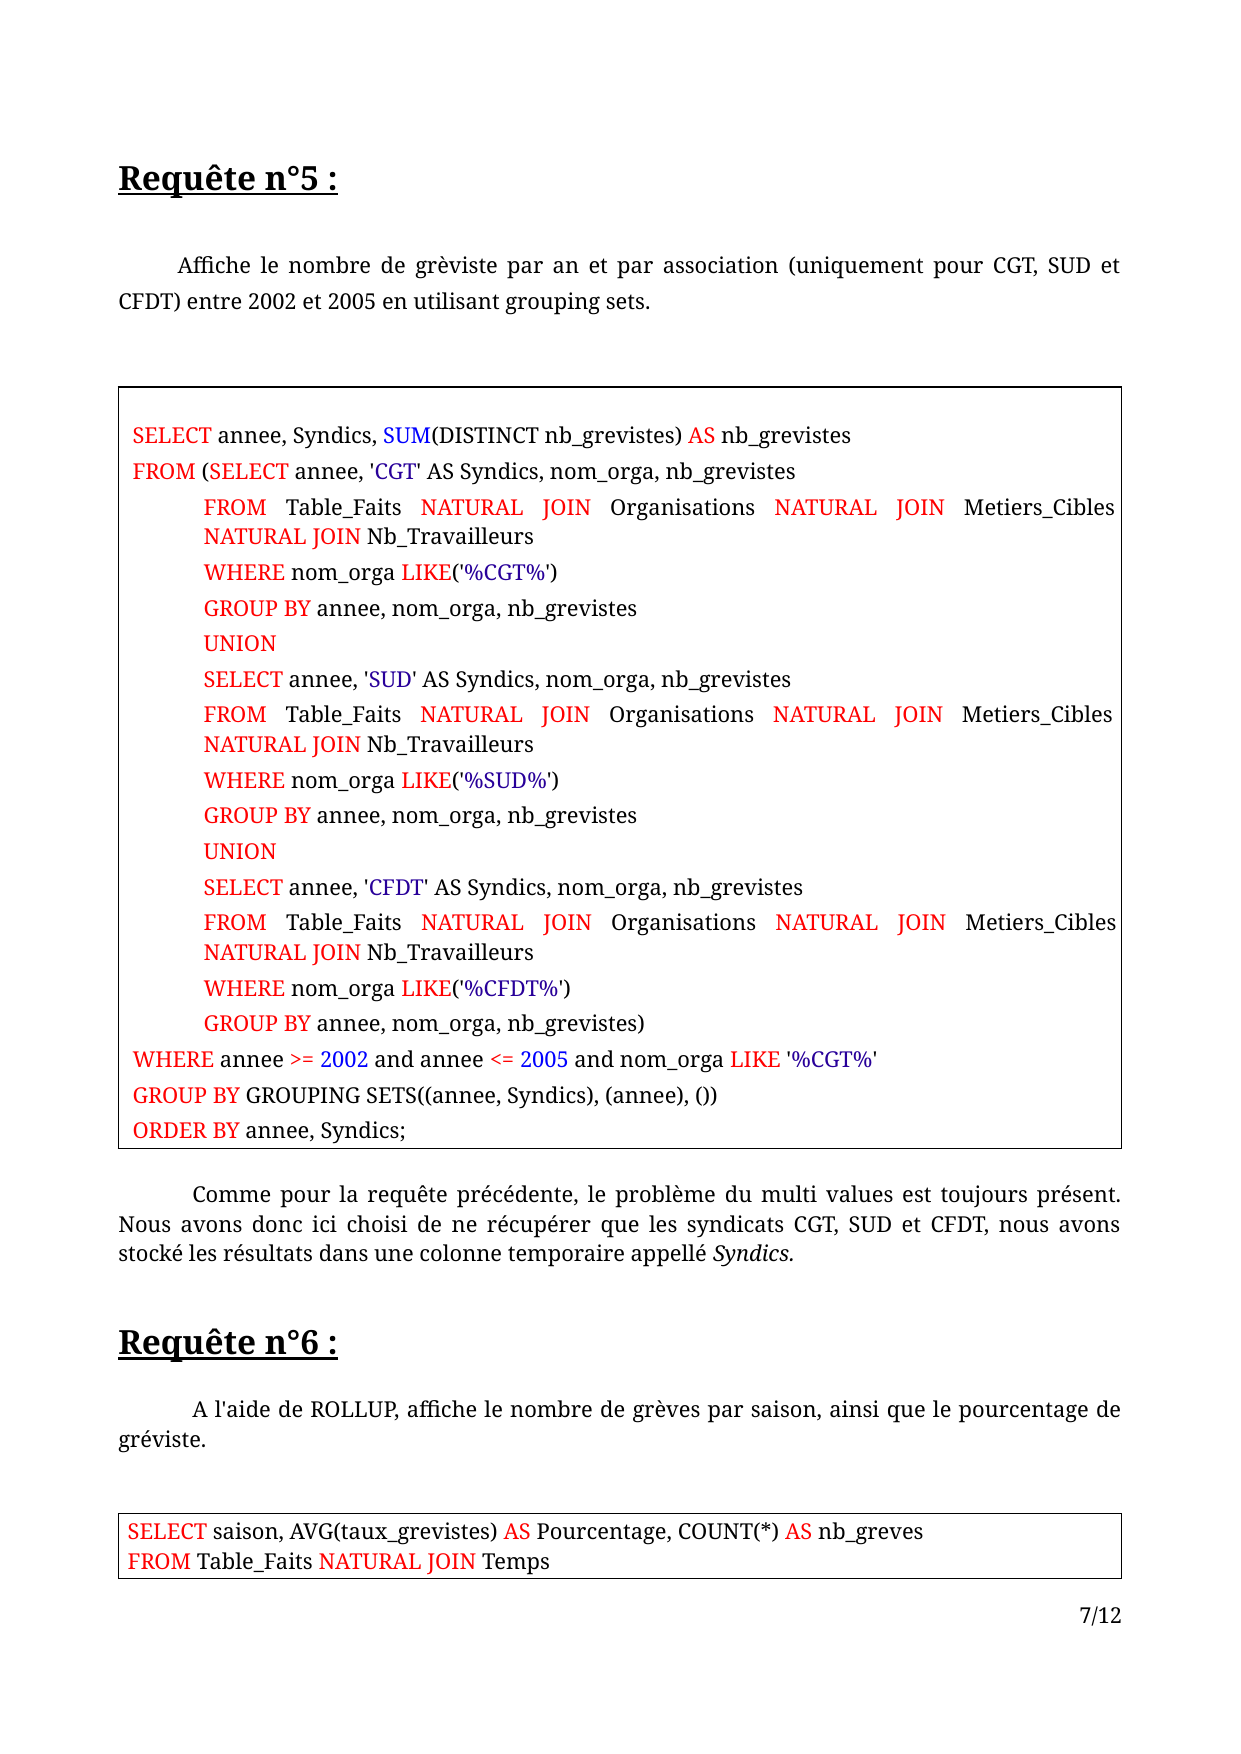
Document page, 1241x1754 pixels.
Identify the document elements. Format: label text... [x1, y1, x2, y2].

table_header FROM Table_Faits NATURAL JOIN Organisations NATURAL JOIN Metiers_Cibles NATURAL JOIN Nb_Travailleurs [200, 696, 1116, 762]
table_header SELECT annee, 'CFDT' AS Syndics, nom_orga, nb_grevistes [200, 869, 827, 904]
subtitle Requête n°6 : [118, 1319, 1122, 1364]
table_header UNION [200, 833, 299, 869]
table_header FROM Table_Faits NATURAL JOIN Organisations NATURAL JOIN Metiers_Cibles NATURAL JOIN Nb_Travailleurs [200, 489, 1118, 554]
text SELECT saison, AVG(taux_grevistes) AS Pourcentage, COUNT(*) AS nb_greves [119, 1514, 1121, 1543]
table_header WHERE annee >= 2002 and annee <= 2005 and nom_orga LIKE '%CGT%' [129, 1041, 901, 1077]
table_header UNION [200, 625, 299, 661]
table_header FROM Table_Faits NATURAL JOIN Organisations NATURAL JOIN Metiers_Cibles NATURAL JOIN Nb_Travailleurs [200, 904, 1119, 970]
table_header GROUP BY GROUPING SETS((annee, Syndics), (annee), ()) [129, 1077, 765, 1112]
text A l'aide de ROLLUP, affiche le nombre de grèves par saison, ainsi que le pourcentage de gréviste. [118, 1394, 1122, 1454]
table_header GROUP BY annee, nom_orga, nb_grevistes [200, 590, 653, 625]
text FROM Table_Faits NATURAL JOIN Temps [119, 1543, 1121, 1578]
table_header ORDER BY annee, Syndics; [129, 1112, 431, 1148]
text Affiche le nombre de grèviste par an et par association (uniquement pour CGT, SUD et CFDT) entre 2002 et 2005 en utilisant grouping sets. [118, 250, 1122, 316]
table_header WHERE nom_orga LIKE('%SUD%') [200, 762, 588, 797]
table_header WHERE nom_orga LIKE('%CGT%') [200, 554, 588, 589]
table_header SELECT annee, 'SUD' AS Syndics, nom_orga, nb_grevistes [200, 661, 814, 696]
subtitle Requête n°5 : [118, 154, 1122, 200]
text Comme pour la requête précédente, le problème du multi values est toujours présent. Nous avons donc ici choisi de ne récupérer que les syndicats CGT, SUD et CFDT, nous avons stocké les résultats dans une colonne temporaire appellé Syndics. [118, 1179, 1122, 1268]
table_header GROUP BY annee, nom_orga, nb_grevistes) [200, 1005, 661, 1041]
table_header SELECT annee, Syndics, SUM(DISTINCT nb_grevistes) AS nb_grevistes [129, 417, 887, 453]
table_header WHERE nom_orga LIKE('%CFDT%') [200, 970, 602, 1005]
table_header GROUP BY annee, nom_orga, nb_grevistes [200, 798, 653, 833]
table_header FROM (SELECT annee, 'CGT' AS Syndics, nom_orga, nb_grevistes [129, 453, 828, 488]
table_header [119, 388, 1121, 1148]
